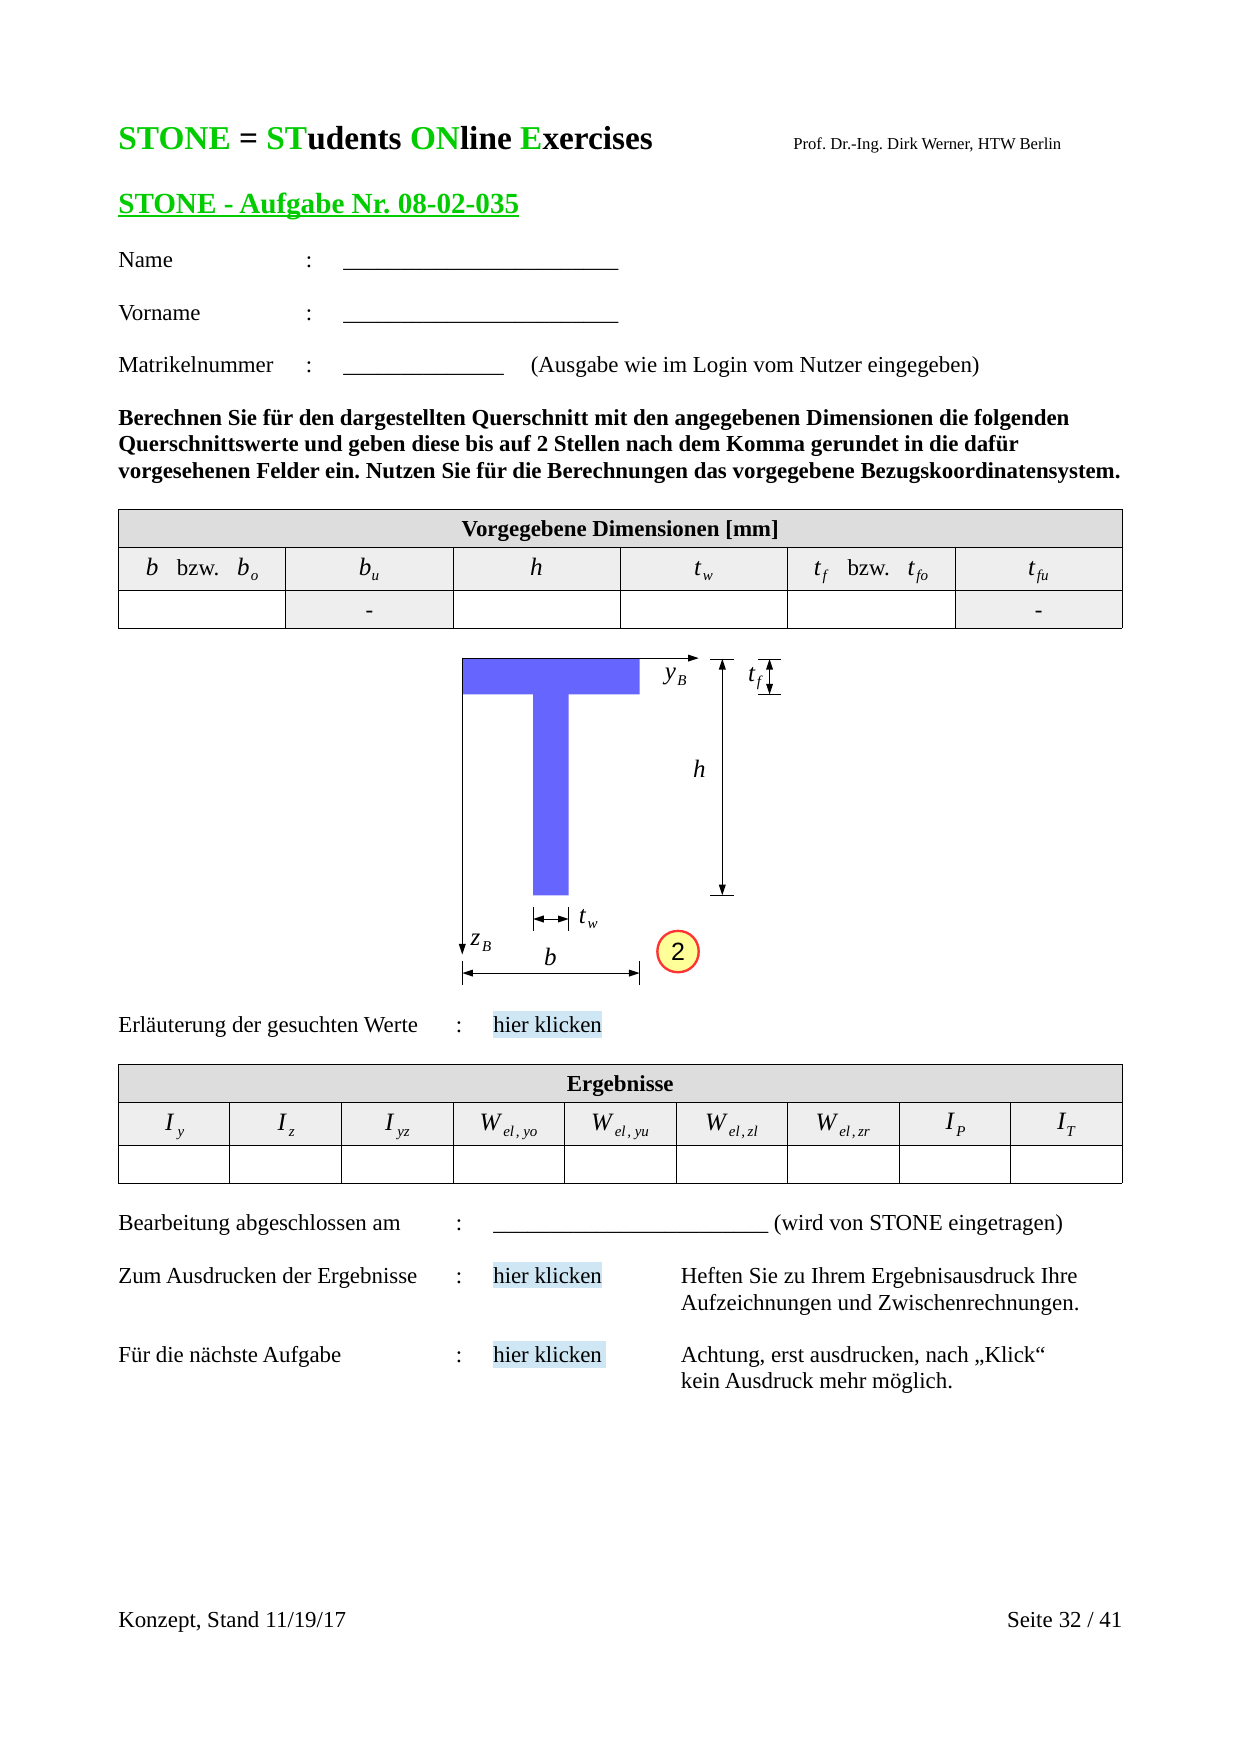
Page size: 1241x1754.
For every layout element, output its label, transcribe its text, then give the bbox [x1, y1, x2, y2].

table_cell [119, 1103, 229, 1145]
text Für die nächste Aufgabe : hier klicken Achtung, erst ausdrucken, nach „Klick“ [118, 1341, 1122, 1368]
table_cell - [286, 591, 453, 628]
table_cell [286, 548, 453, 590]
text Erläuterung der gesuchten Werte : hier klicken [118, 1011, 1122, 1038]
table_cell [119, 591, 285, 628]
text STONE - Aufgabe Nr. 08-02-035 [118, 186, 1122, 219]
table_header Ergebnisse [119, 1065, 1122, 1102]
table_cell [1011, 1146, 1122, 1183]
text kein Ausdruck mehr möglich. [118, 1368, 1122, 1394]
table_cell [621, 548, 787, 590]
table_cell [342, 1103, 453, 1145]
table_cell [565, 1146, 676, 1183]
table_cell [230, 1103, 341, 1145]
text Zum Ausdrucken der Ergebnisse : hier klicken Heften Sie zu Ihrem Ergebnisausdruck Ihre [118, 1262, 1122, 1288]
table_cell bzw. [788, 548, 955, 590]
text Matrikelnummer : ______________ (Ausgabe wie im Login vom Nutzer eingegeben) [118, 351, 1122, 378]
table_cell bzw. [119, 548, 285, 590]
table_cell [900, 1103, 1010, 1145]
text Name : ________________________ [118, 246, 1122, 272]
table_cell [454, 548, 620, 590]
table_cell [900, 1146, 1010, 1183]
table_cell [956, 548, 1122, 590]
text Berechnen Sie für den dargestellten Querschnitt mit den angegebenen Dimensionen die folgenden Querschnittswerte und geben diese bis auf 2 Stellen nach dem Komma gerundet in die dafür vorgesehenen Felder ein. Nutzen Sie für die Berechnungen das vorgegebene Bezugskoordinatensystem. [118, 404, 1122, 483]
text Aufzeichnungen und Zwischenrechnungen. [118, 1288, 1122, 1315]
table_cell [454, 1146, 564, 1183]
table_cell - [956, 591, 1122, 628]
table_cell [230, 1146, 341, 1183]
table_cell [565, 1103, 676, 1145]
table_cell [454, 591, 620, 628]
table_cell [342, 1146, 453, 1183]
table_cell [119, 1146, 229, 1183]
table_cell [788, 591, 955, 628]
table_cell [788, 1146, 899, 1183]
table_header Vorgegebene Dimensionen [mm] [119, 510, 1122, 547]
table_cell [1011, 1103, 1122, 1145]
table_cell [454, 1103, 564, 1145]
text Vorname : ________________________ [118, 298, 1122, 325]
text Bearbeitung abgeschlossen am : ________________________ (wird von STONE eingetragen) [118, 1209, 1122, 1236]
table_cell [788, 1103, 899, 1145]
table_cell [677, 1103, 787, 1145]
table_cell [621, 591, 787, 628]
table_cell [677, 1146, 787, 1183]
